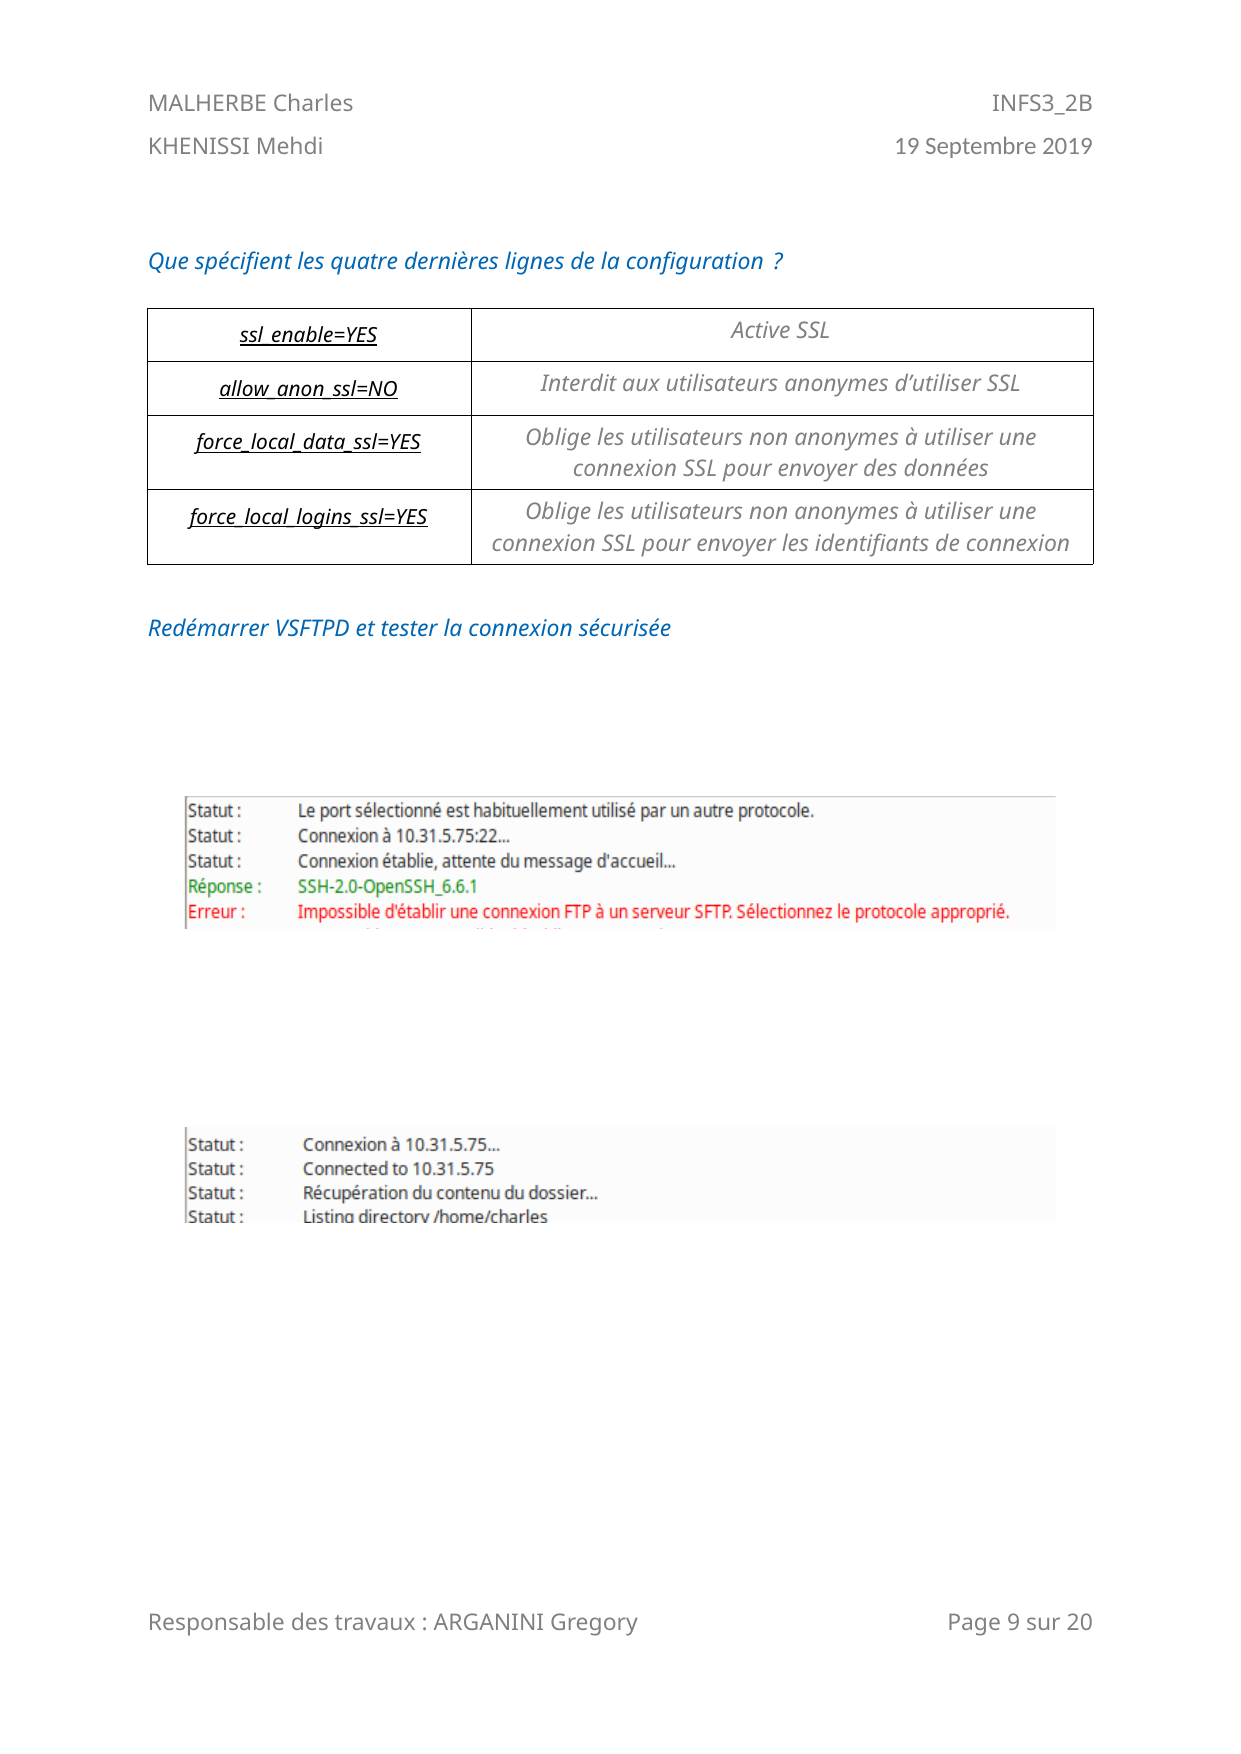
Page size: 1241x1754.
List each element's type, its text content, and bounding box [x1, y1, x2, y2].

text Illustration 16 : Tentative de connexion en SFTP au serveur (succès) [184, 1103, 1056, 1127]
table_header ssl_enable=YES [148, 309, 471, 361]
table_cell allow_anon_ssl=NO [148, 362, 471, 414]
text Que spécifient les quatre dernières lignes de la configuration ? [148, 245, 1093, 276]
table_cell Oblige les utilisateurs non anonymes à utiliser une connexion SSL pour envoyer des données [472, 416, 1093, 489]
table_cell Oblige les utilisateurs non anonymes à utiliser une connexion SSL pour envoyer les identifiants de connexion [472, 490, 1093, 563]
table_cell force_local_data_ssl=YES [148, 416, 471, 489]
table_cell force_local_logins_ssl=YES [148, 490, 471, 563]
text Illustration 15 : Tentative de connexion FTP au serveur (échec) [184, 775, 1056, 796]
table_header Active SSL [472, 309, 1093, 361]
table_cell Interdit aux utilisateurs anonymes d’utiliser SSL [472, 362, 1093, 414]
text Redémarrer VSFTPD et tester la connexion sécurisée [148, 612, 1093, 643]
